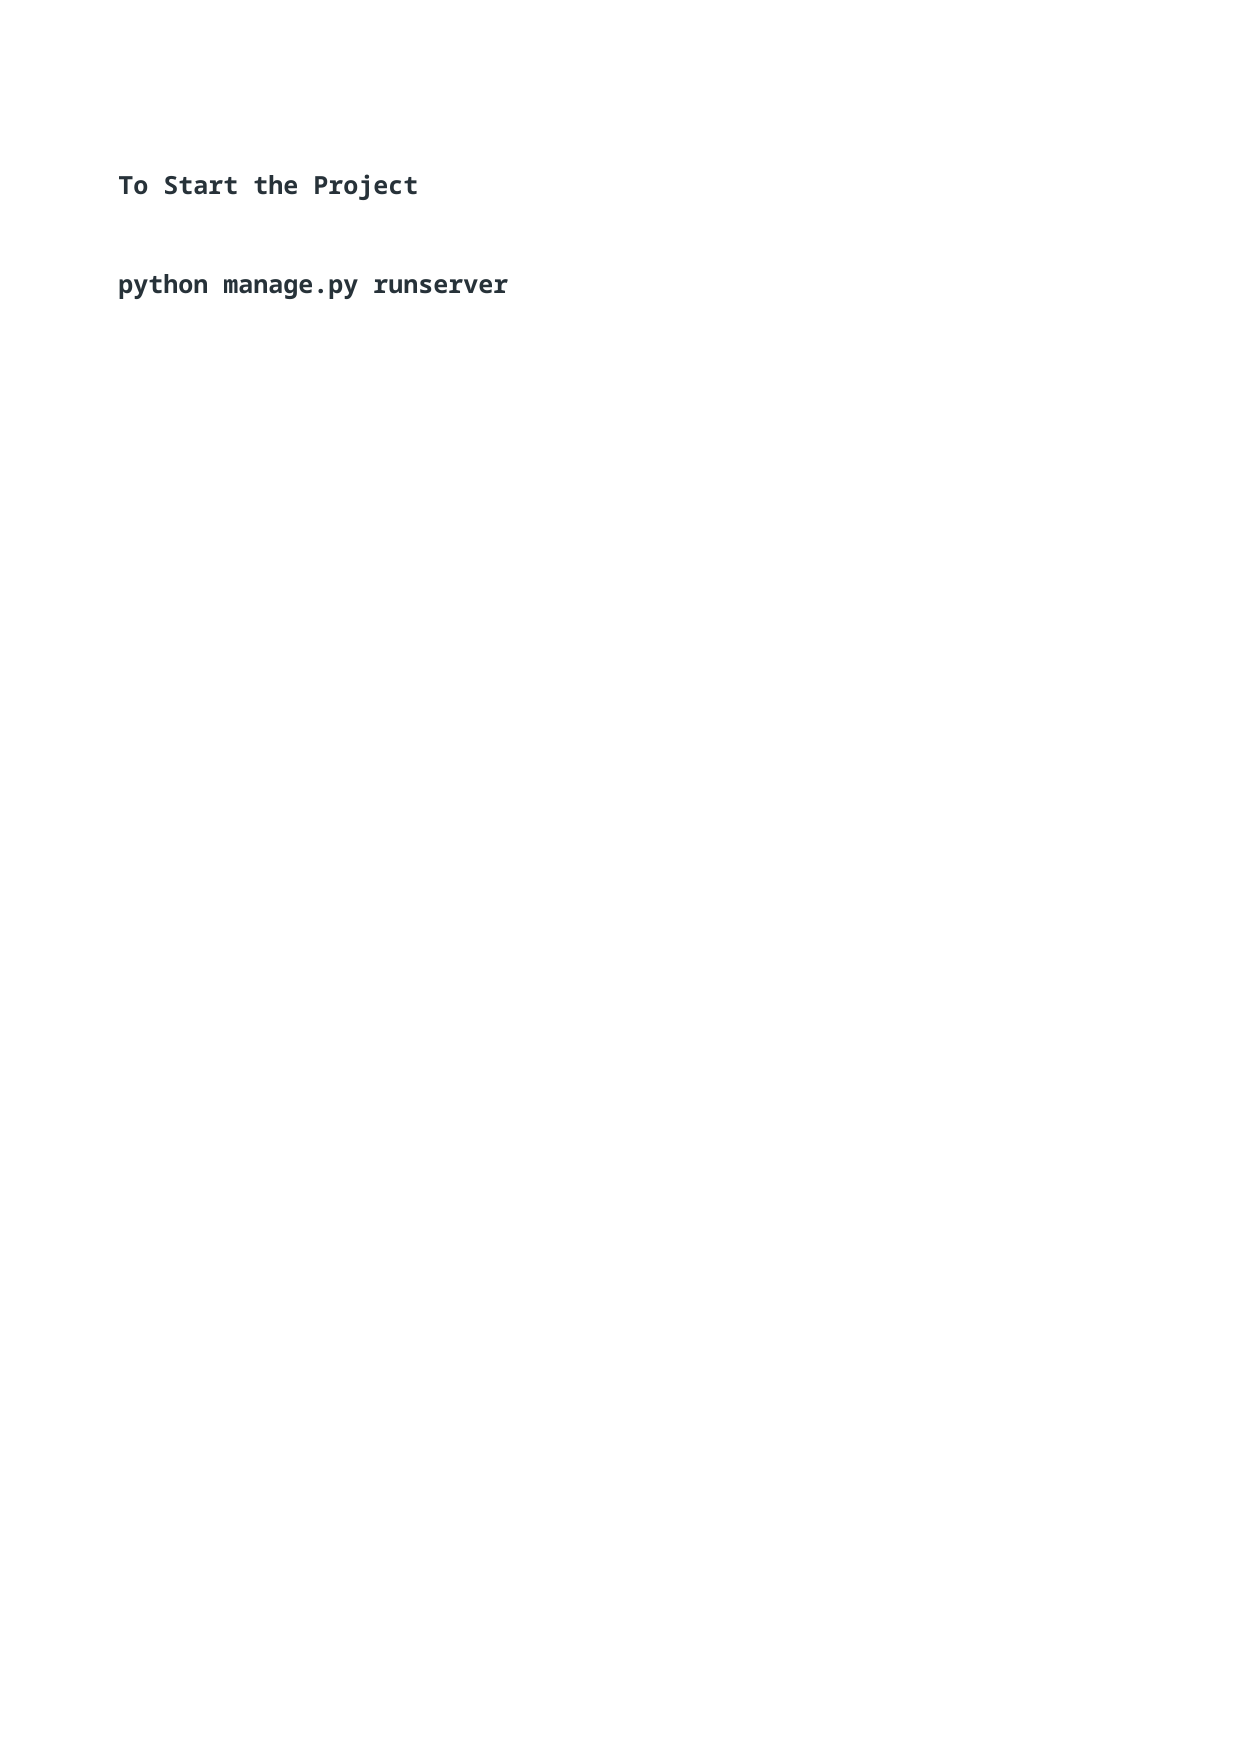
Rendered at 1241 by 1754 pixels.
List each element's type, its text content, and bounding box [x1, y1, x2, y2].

text python manage.py runserver [118, 267, 1122, 301]
text To Start the Project [118, 168, 1122, 202]
